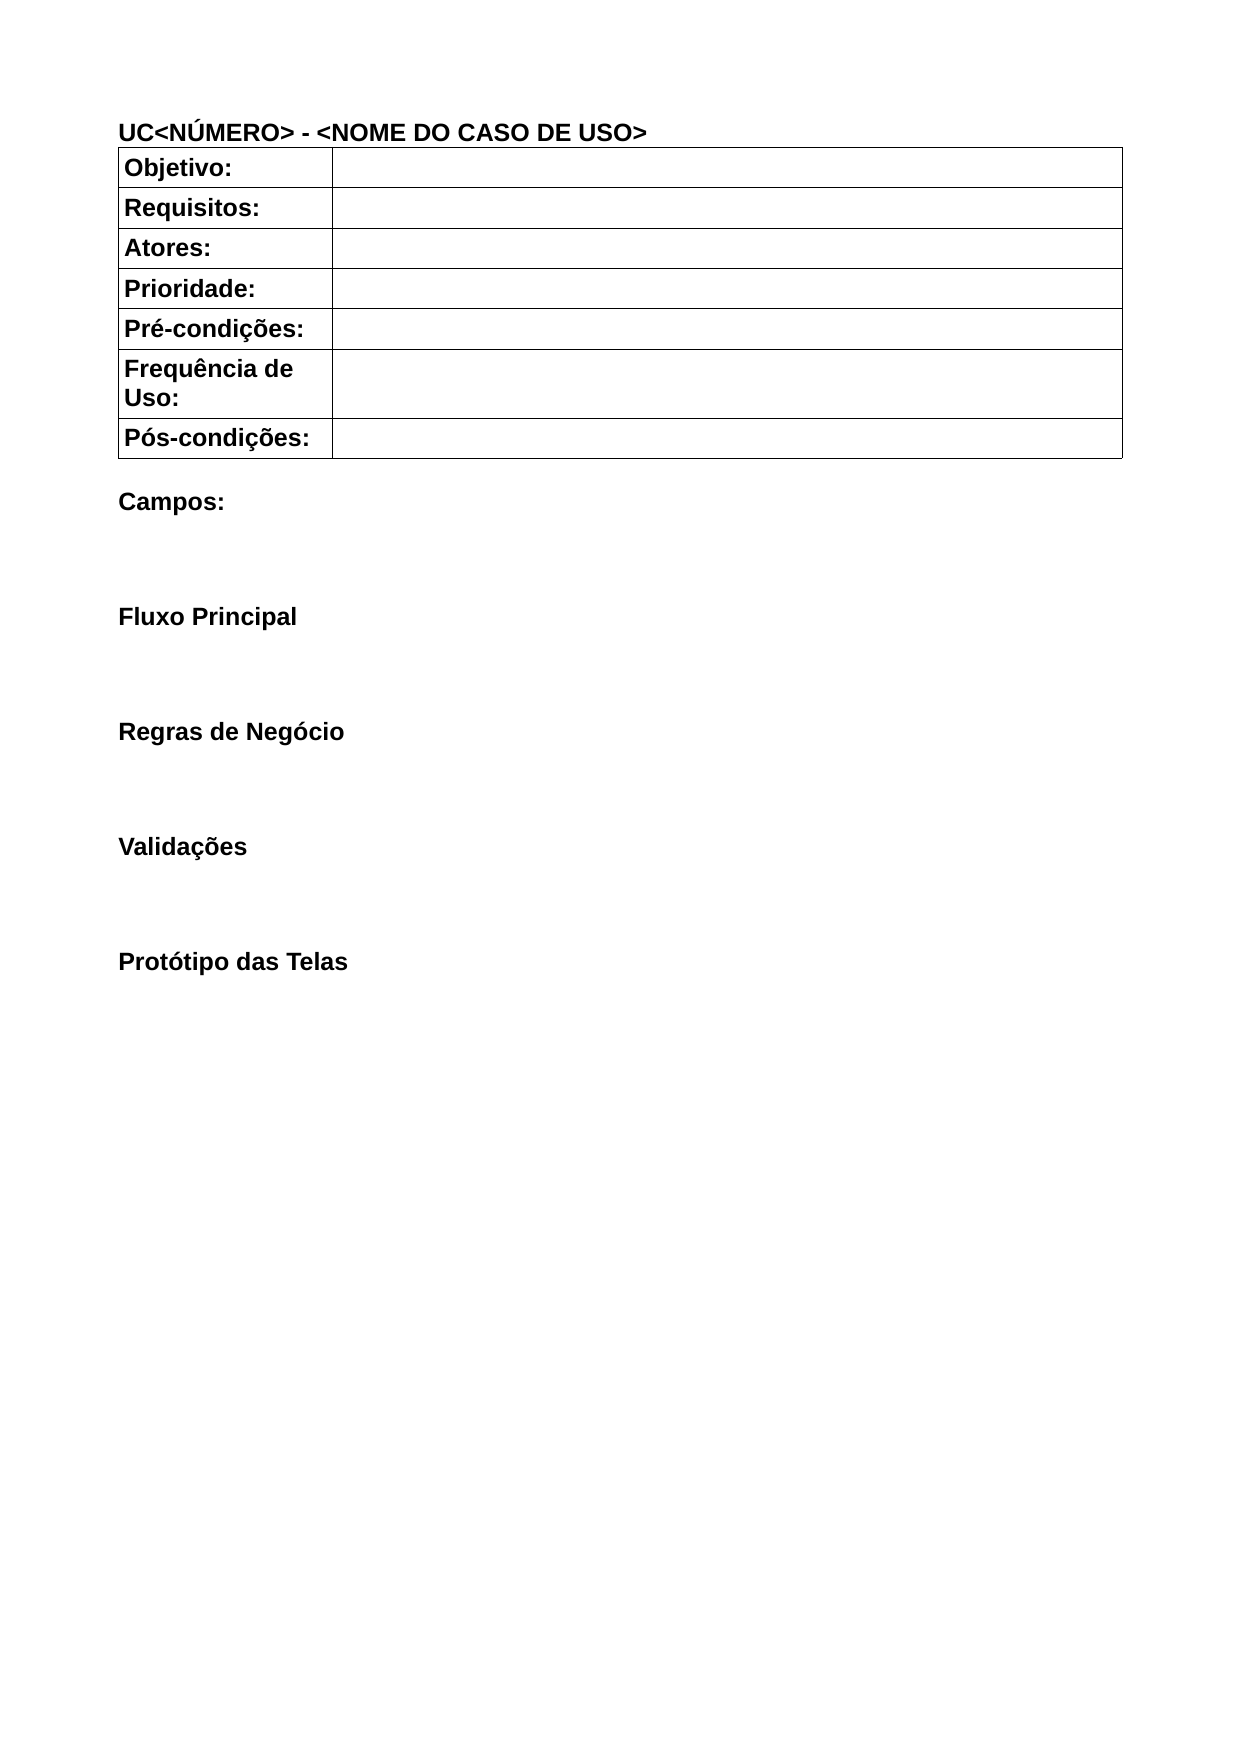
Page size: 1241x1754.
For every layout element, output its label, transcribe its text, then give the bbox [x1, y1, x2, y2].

text Regras de Negócio [118, 717, 1122, 745]
table_cell Atores: [119, 229, 332, 268]
table_cell [333, 419, 1122, 458]
text Validações [118, 832, 1122, 860]
table_cell [333, 269, 1122, 308]
table_cell Prioridade: [119, 269, 332, 308]
table_cell Pós-condições: [119, 419, 332, 458]
text UC<NÚMERO> - <NOME DO CASO DE USO> [118, 118, 1122, 147]
text Campos: [118, 487, 1122, 515]
text Fluxo Principal [118, 602, 1122, 630]
table_cell Requisitos: [119, 188, 332, 227]
table_cell [333, 350, 1122, 417]
table_header [333, 148, 1122, 187]
table_header Objetivo: [119, 148, 332, 187]
table_cell [333, 188, 1122, 227]
table_cell [333, 309, 1122, 348]
table_cell Pré-condições: [119, 309, 332, 348]
table_cell Frequência de Uso: [119, 350, 332, 417]
table_cell [333, 229, 1122, 268]
text Protótipo das Telas [118, 947, 1122, 975]
